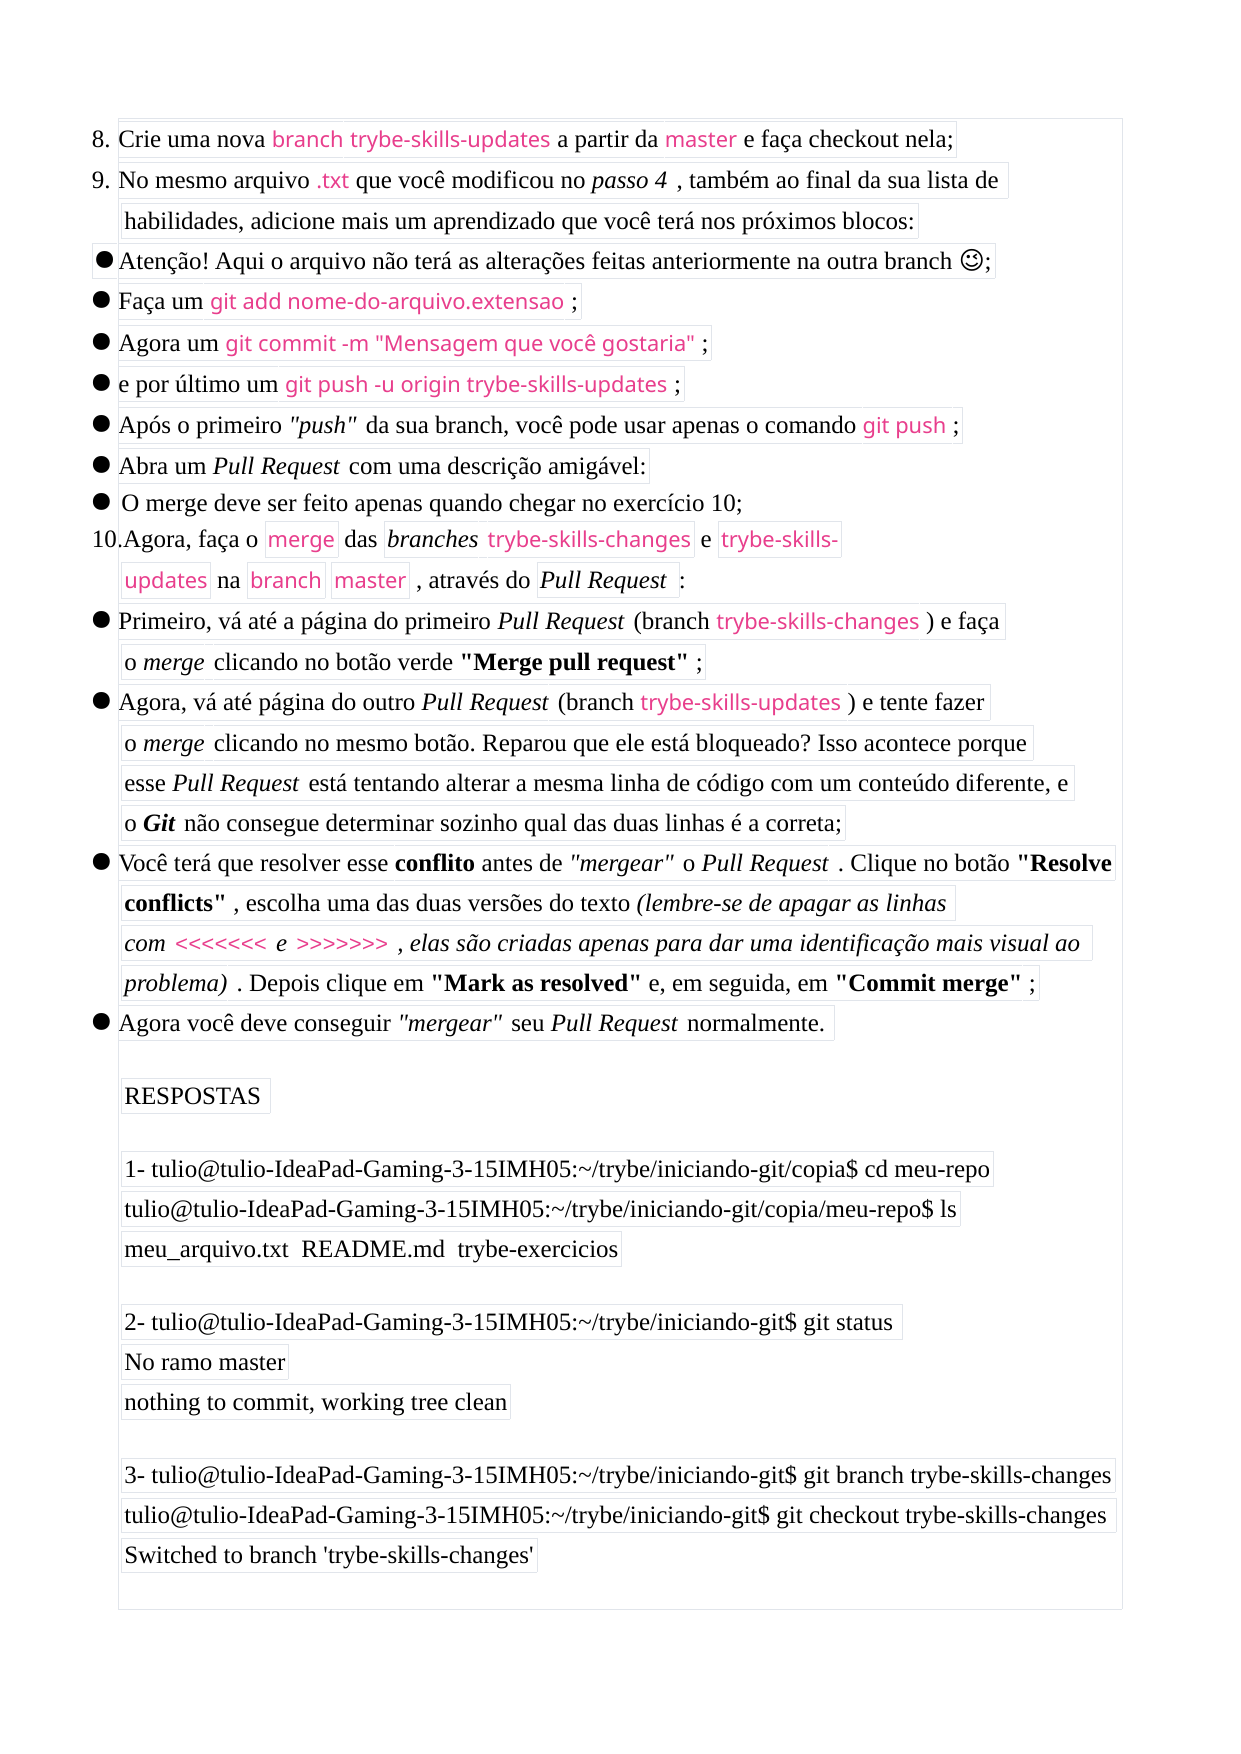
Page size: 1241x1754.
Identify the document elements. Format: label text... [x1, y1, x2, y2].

text RESPOSTAS [119, 1075, 1122, 1113]
text 2- tulio@tulio-IdeaPad-Gaming-3-15IMH05:~/trybe/iniciando-git$ git status [119, 1301, 1122, 1339]
text 1- tulio@tulio-IdeaPad-Gaming-3-15IMH05:~/trybe/iniciando-git/copia$ cd meu-repo [119, 1148, 1122, 1186]
text 3- tulio@tulio-IdeaPad-Gaming-3-15IMH05:~/trybe/iniciando-git$ git branch trybe-skills-changes [119, 1454, 1122, 1492]
list Abra um Pull Request com uma descrição amigável: [119, 445, 1122, 483]
list Após o primeiro "push" da sua branch, você pode usar apenas o comando git push ; [119, 404, 1122, 443]
list Agora, vá até página do outro Pull Request (branch trybe-skills-updates ) e tente fazer o merge clicando no mesmo botão. Reparou que ele está bloqueado? Isso acontece porque esse Pull Request está tentando alterar a mesma linha de código com um conteúdo diferente, e o Git não consegue determinar sozinho qual das duas linhas é a correta; [119, 681, 1122, 840]
text tulio@tulio-IdeaPad-Gaming-3-15IMH05:~/trybe/iniciando-git$ git checkout trybe-skills-changes [119, 1494, 1122, 1532]
text nothing to commit, working tree clean [119, 1381, 1122, 1419]
text tulio@tulio-IdeaPad-Gaming-3-15IMH05:~/trybe/iniciando-git/copia/meu-repo$ ls [119, 1188, 1122, 1226]
list Atenção! Aqui o arquivo não terá as alterações feitas anteriormente na outra branch 😉; [119, 240, 1122, 278]
list Faça um git add nome-do-arquivo.extensao ; [119, 280, 1122, 319]
text meu_arquivo.txt README.md trybe-exercicios [119, 1228, 1122, 1266]
list Você terá que resolver esse conflito antes de "mergear" o Pull Request . Clique no botão "Resolve conflicts" , escolha uma das duas versões do texto (lembre-se de apagar as linhas com <<<<<<< e >>>>>>> , elas são criadas apenas para dar uma identificação mais visual ao problema) . Depois clique em "Mark as resolved" e, em seguida, em "Commit merge" ; [119, 842, 1122, 1000]
list Primeiro, vá até a página do primeiro Pull Request (branch trybe-skills-changes ) e faça o merge clicando no botão verde "Merge pull request" ; [119, 600, 1122, 679]
list Agora, faça o merge das branches trybe-skills-changes e trybe-skills-updates na branch master , através do Pull Request : [119, 518, 1122, 598]
text Switched to branch 'trybe-skills-changes' [119, 1534, 1122, 1572]
list e por último um git push -u origin trybe-skills-updates ; [119, 363, 1122, 401]
list No mesmo arquivo .txt que você modificou no passo 4 , também ao final da sua lista de habilidades, adicione mais um aprendizado que você terá nos próximos blocos: [119, 159, 1122, 238]
list Agora um git commit -m "Mensagem que você gostaria" ; [119, 321, 1122, 360]
list Crie uma nova branch trybe-skills-updates a partir da master e faça checkout nela; [119, 119, 1122, 157]
text No ramo master [119, 1341, 1122, 1379]
list Agora você deve conseguir "mergear" seu Pull Request normalmente. [119, 1002, 1122, 1040]
list O merge deve ser feito apenas quando chegar no exercício 10; [119, 485, 1122, 517]
